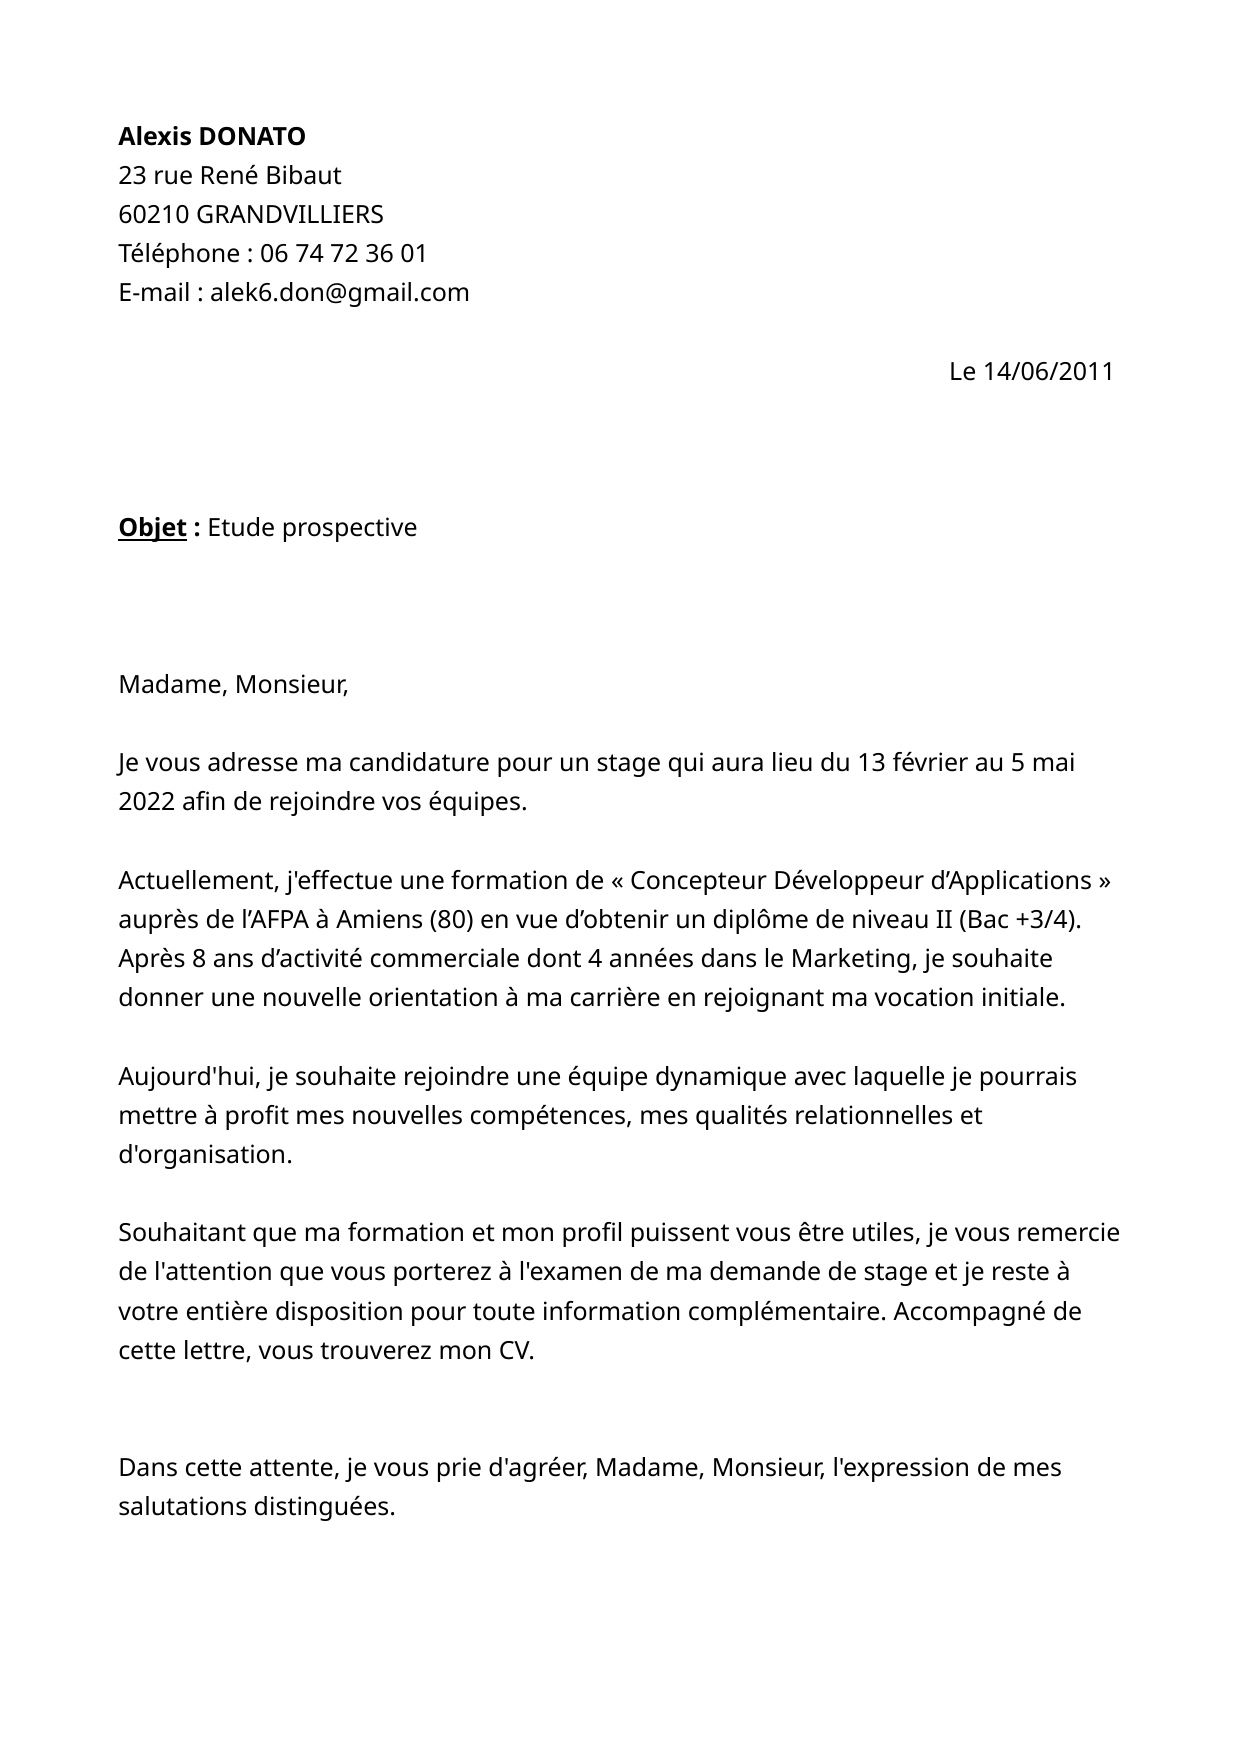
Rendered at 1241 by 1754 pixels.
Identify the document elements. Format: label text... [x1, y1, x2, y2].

text 60210 GRANDVILLIERS [118, 196, 1122, 231]
text Madame, Monsieur, [118, 666, 1122, 701]
text Alexis DONATO [118, 118, 1122, 152]
text Dans cette attente, je vous prie d'agréer, Madame, Monsieur, l'expression de mes salutations distinguées. [118, 1450, 1122, 1523]
text Souhaitant que ma formation et mon profil puissent vous être utiles, je vous remercie de l'attention que vous porterez à l'examen de ma demande de stage et je reste à votre entière disposition pour toute information complémentaire. Accompagné de cette lettre, vous trouverez mon CV. [118, 1215, 1122, 1366]
text Actuellement, j'effectue une formation de « Concepteur Développeur d’Applications » auprès de l’AFPA à Amiens (80) en vue d’obtenir un diplôme de niveau II (Bac +3/4). Après 8 ans d’activité commerciale dont 4 années dans le Marketing, je souhaite donner une nouvelle orientation à ma carrière en rejoignant ma vocation initiale. [118, 862, 1122, 1014]
text 23 rue René Bibaut [118, 157, 1122, 191]
text Je vous adresse ma candidature pour un stage qui aura lieu du 13 février au 5 mai 2022 afin de rejoindre vos équipes. [118, 745, 1122, 818]
text Objet : Etude prospective [118, 510, 1122, 544]
text Aujourd'hui, je souhaite rejoindre une équipe dynamique avec laquelle je pourrais mettre à profit mes nouvelles compétences, mes qualités relationnelles et d'organisation. [118, 1058, 1122, 1171]
text Téléphone : 06 74 72 36 01 [118, 236, 1122, 270]
text E-mail : alek6.don@gmail.com [118, 275, 1122, 309]
text Le 14/06/2011 [118, 353, 1122, 387]
